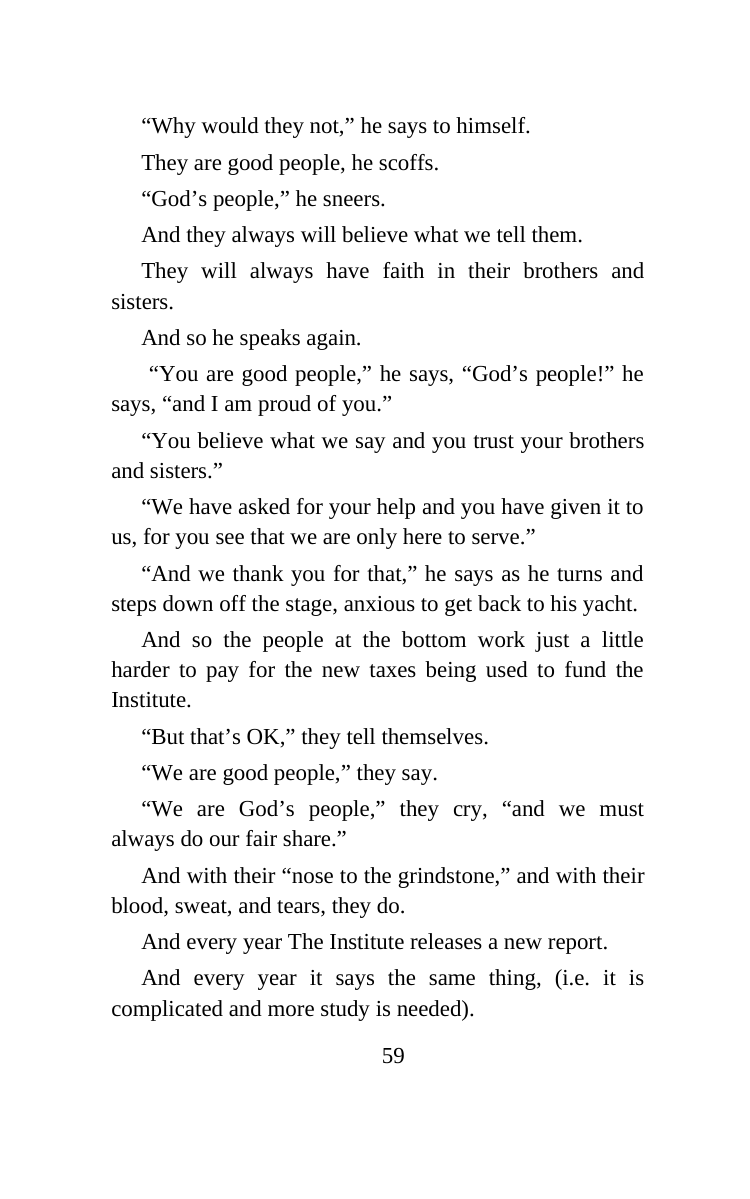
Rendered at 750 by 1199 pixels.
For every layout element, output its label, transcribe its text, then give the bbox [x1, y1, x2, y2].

text “We are God’s people,” they cry, “and we must always do our fair share.” [111, 795, 645, 852]
text “But that’s OK,” they tell themselves. [111, 723, 645, 749]
text “And we thank you for that,” he says as he turns and steps down off the stage, anxious to get back to his yacht. [111, 559, 645, 616]
text And they always will believe what we tell them. [111, 221, 645, 248]
text “We have asked for your help and you have given it to us, for you see that we are only here to serve.” [111, 493, 645, 550]
text “You believe what we say and you trust your brothers and sisters.” [111, 427, 645, 483]
text And so he speaks again. [111, 324, 645, 350]
text “We are good people,” they say. [111, 759, 645, 785]
text And every year it says the same thing, (i.e. it is complicated and more study is needed). [111, 964, 645, 1021]
text And every year The Institute releases a new report. [111, 928, 645, 954]
text And so the people at the bottom work just a little harder to pay for the new taxes being used to fund the Institute. [111, 626, 645, 713]
text And with their “nose to the grindstone,” and with their blood, sweat, and tears, they do. [111, 862, 645, 918]
text “God’s people,” he sneers. [111, 185, 645, 211]
text “You are good people,” he says, “God’s people!” he says, “and I am proud of you.” [111, 360, 645, 417]
text “Why would they not,” he says to himself. [111, 112, 645, 139]
text They are good people, he scoffs. [111, 149, 645, 175]
text They will always have faith in their brothers and sisters. [111, 257, 645, 314]
